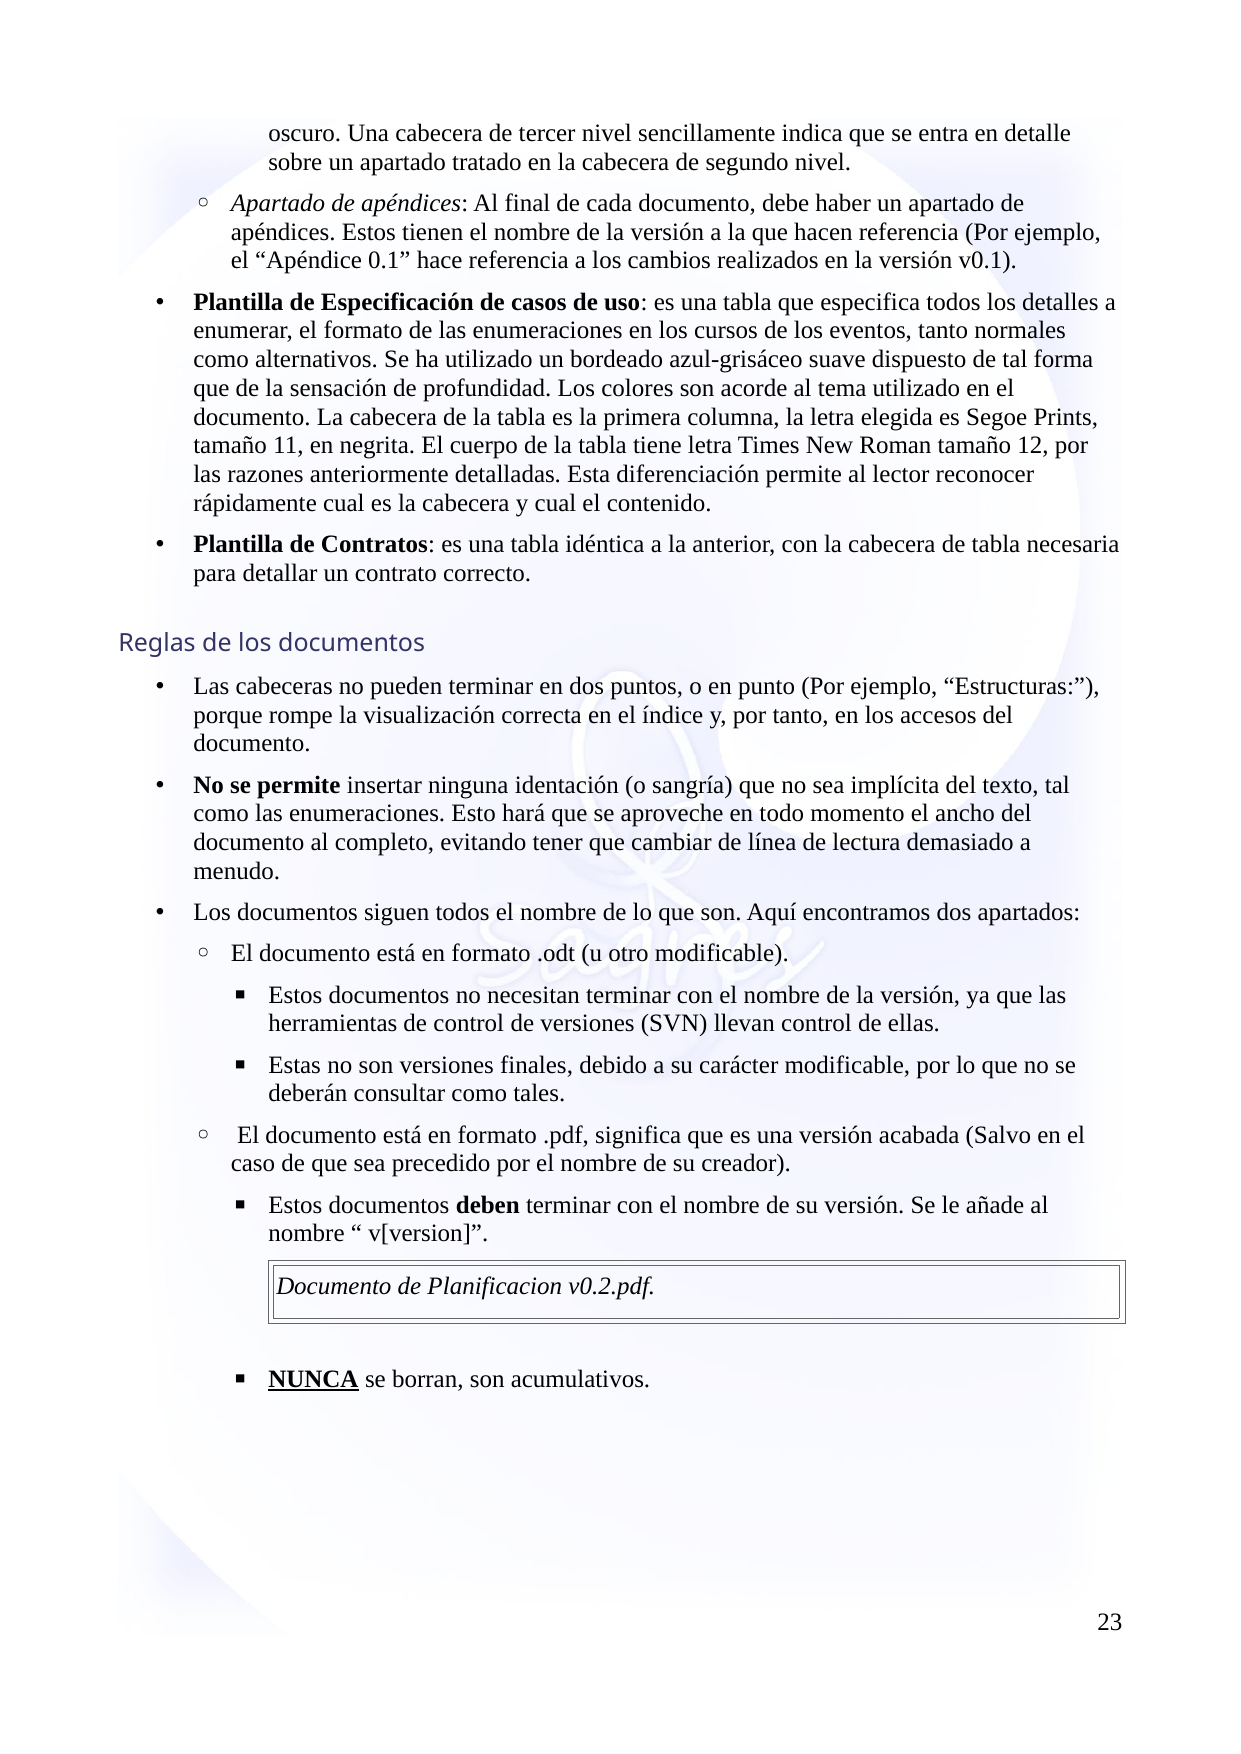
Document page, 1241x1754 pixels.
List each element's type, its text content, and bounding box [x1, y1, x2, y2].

table_header Documento de Planificacion v0.2.pdf. [270, 1261, 1122, 1318]
list Plantilla de Contratos: es una tabla idéntica a la anterior, con la cabecera de tabla necesaria para detallar un contrato correcto. [156, 529, 1122, 587]
list Estos documentos deben terminar con el nombre de su versión. Se le añade al nombre “ v[version]”. [231, 1190, 1122, 1247]
list Estas no son versiones finales, debido a su carácter modificable, por lo que no se deberán consultar como tales. [231, 1050, 1122, 1107]
list oscuro. Una cabecera de tercer nivel sencillamente indica que se entra en detalle sobre un apartado tratado en la cabecera de segundo nivel. [231, 118, 1122, 176]
subtitle Reglas de los documentos [118, 624, 1122, 658]
picture [118, 118, 1122, 624]
list El documento está en formato .pdf, significa que es una versión acabada (Salvo en el caso de que sea precedido por el nombre de su creador). [193, 1120, 1122, 1177]
list Plantilla de Especificación de casos de uso: es una tabla que especifica todos los detalles a enumerar, el formato de las enumeraciones en los cursos de los eventos, tanto normales como alternativos. Se ha utilizado un bordeado azul-grisáceo suave dispuesto de tal forma que de la sensación de profundidad. Los colores son acorde al tema utilizado en el documento. La cabecera de la tabla es la primera columna, la letra elegida es Segoe Prints, tamaño 11, en negrita. El cuerpo de la tabla tiene letra Times New Roman tamaño 12, por las razones anteriormente detalladas. Esta diferenciación permite al lector reconocer rápidamente cual es la cabecera y cual el contenido. [156, 287, 1122, 517]
list Apartado de apéndices: Al final de cada documento, debe haber un apartado de apéndices. Estos tienen el nombre de la versión a la que hacen referencia (Por ejemplo, el “Apéndice 0.1” hace referencia a los cambios realizados en la versión v0.1). [193, 188, 1122, 274]
list El documento está en formato .odt (u otro modificable). [193, 938, 1122, 967]
list Las cabeceras no pueden terminar en dos puntos, o en punto (Por ejemplo, “Estructuras:”), porque rompe la visualización correcta en el índice y, por tanto, en los accesos del documento. [156, 671, 1122, 757]
list Estos documentos no necesitan terminar con el nombre de la versión, ya que las herramientas de control de versiones (SVN) llevan control de ellas. [231, 980, 1122, 1037]
list No se permite insertar ninguna identación (o sangría) que no sea implícita del texto, tal como las enumeraciones. Esto hará que se aproveche en todo momento el ancho del documento al completo, evitando tener que cambiar de línea de lectura demasiado a menudo. [156, 770, 1122, 885]
picture [118, 658, 1122, 1636]
picture [269, 1261, 1122, 1323]
list Los documentos siguen todos el nombre de lo que son. Aquí encontramos dos apartados: [156, 897, 1122, 926]
list NUNCA se borran, son acumulativos. [231, 1364, 1122, 1393]
